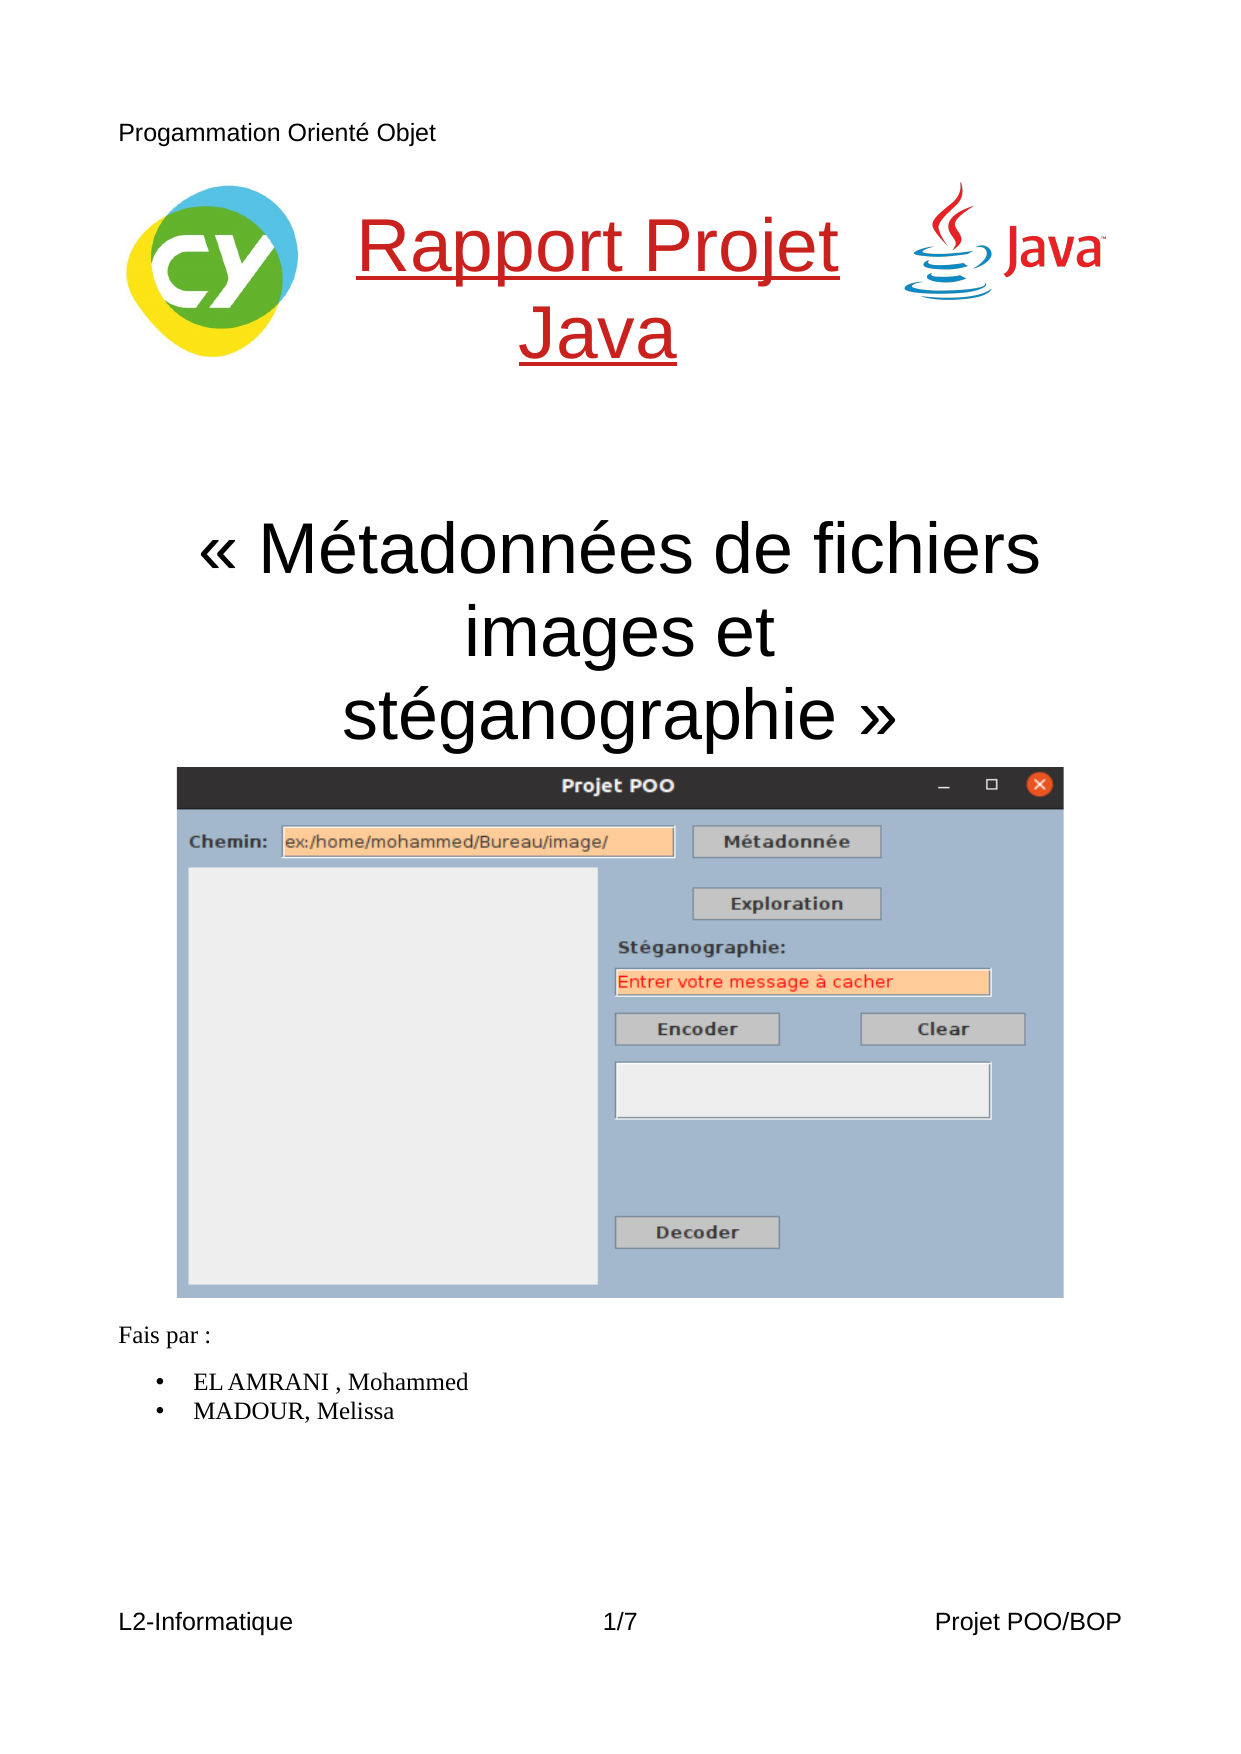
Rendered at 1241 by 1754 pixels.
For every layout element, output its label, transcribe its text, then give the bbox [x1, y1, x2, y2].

list EL AMRANI , Mohammed [156, 1367, 1122, 1396]
picture [892, 176, 1118, 304]
picture [176, 767, 1064, 1298]
title Rapport Projet Java [118, 201, 1122, 374]
subtitle « Métadonnées de fichiers images et stéganographie » [118, 506, 1122, 754]
picture [125, 179, 303, 357]
list MADOUR, Melissa [156, 1396, 1122, 1425]
text Fais par : [118, 1320, 1122, 1348]
